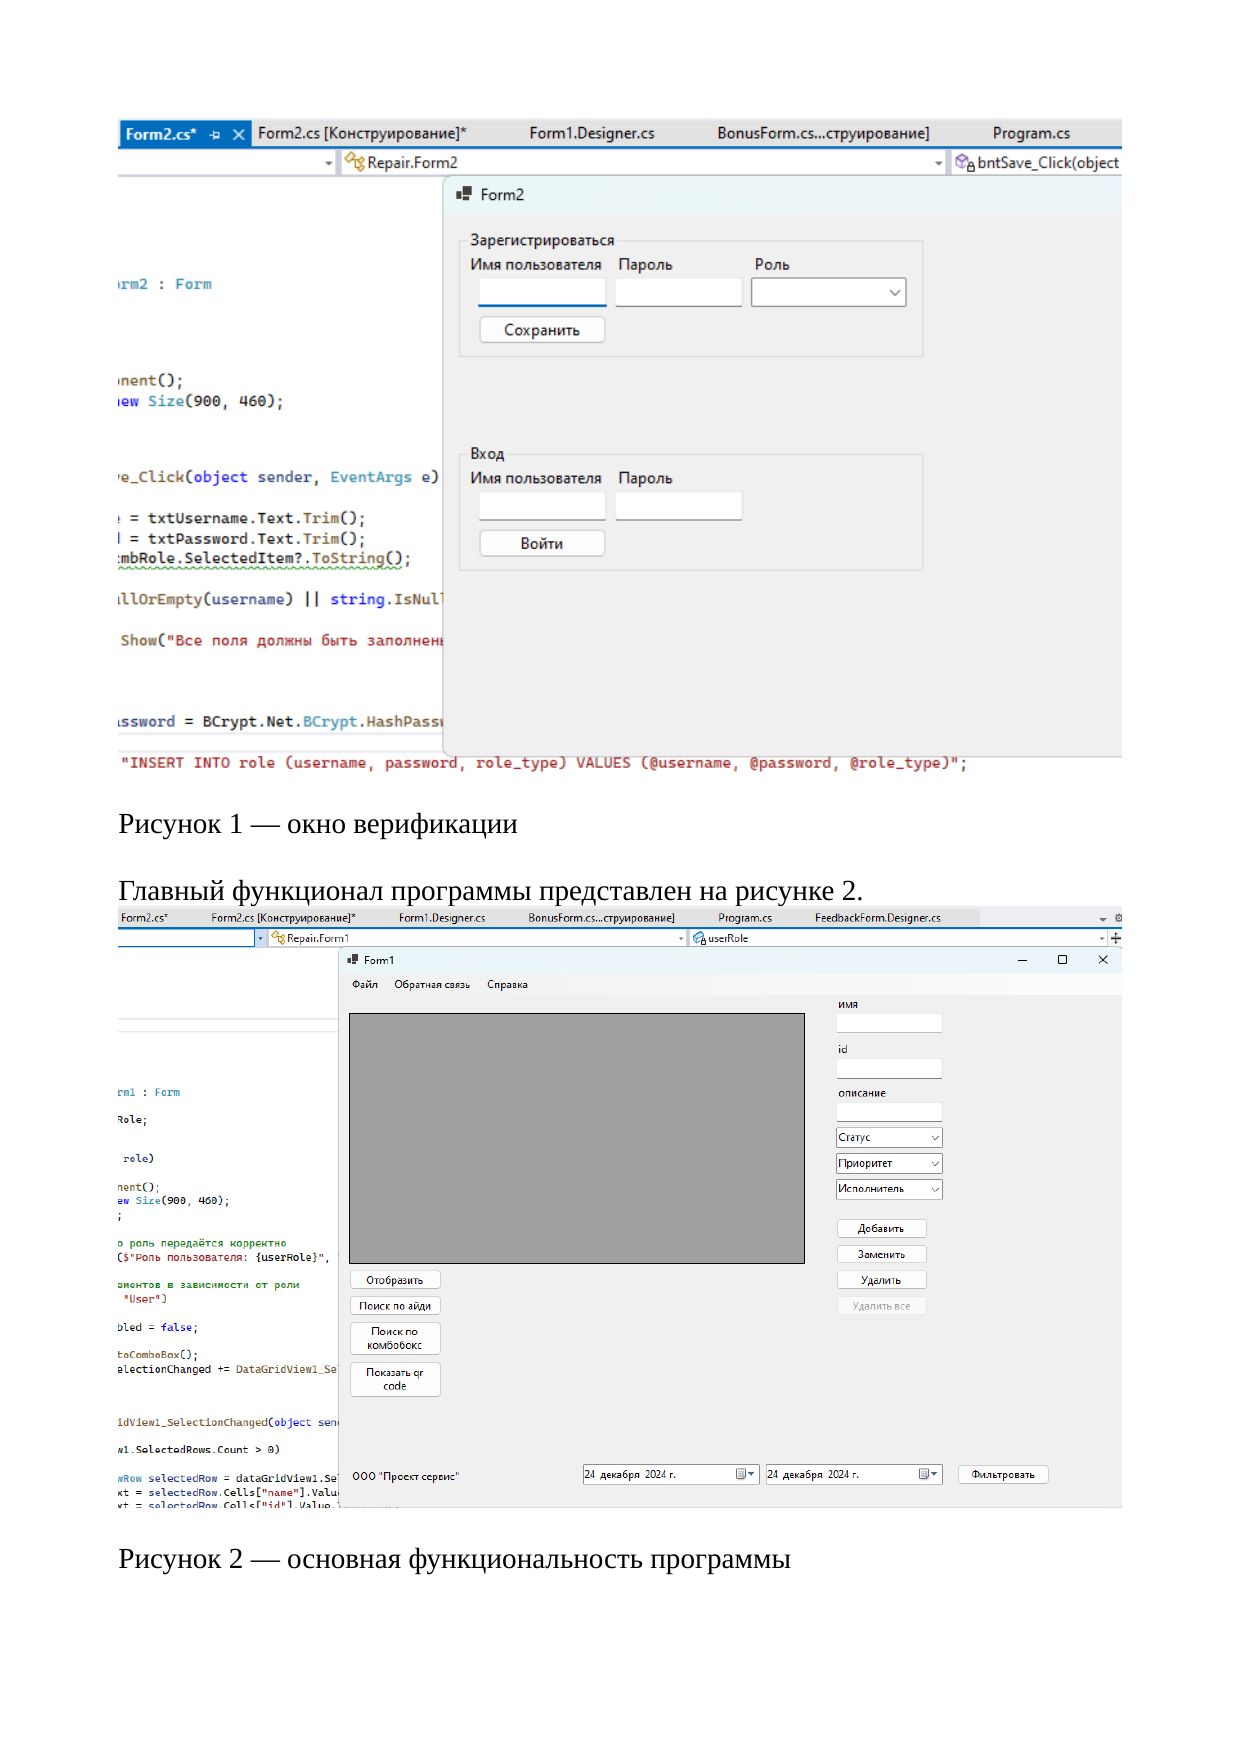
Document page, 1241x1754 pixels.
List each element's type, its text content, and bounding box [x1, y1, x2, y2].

text Рисунок 1 — окно верификации [118, 806, 1122, 839]
picture [118, 118, 1123, 773]
picture [118, 906, 1123, 1508]
text Главный функционал программы представлен на рисунке 2. [118, 873, 1122, 906]
text Рисунок 2 — основная функциональность программы [118, 1541, 1122, 1575]
